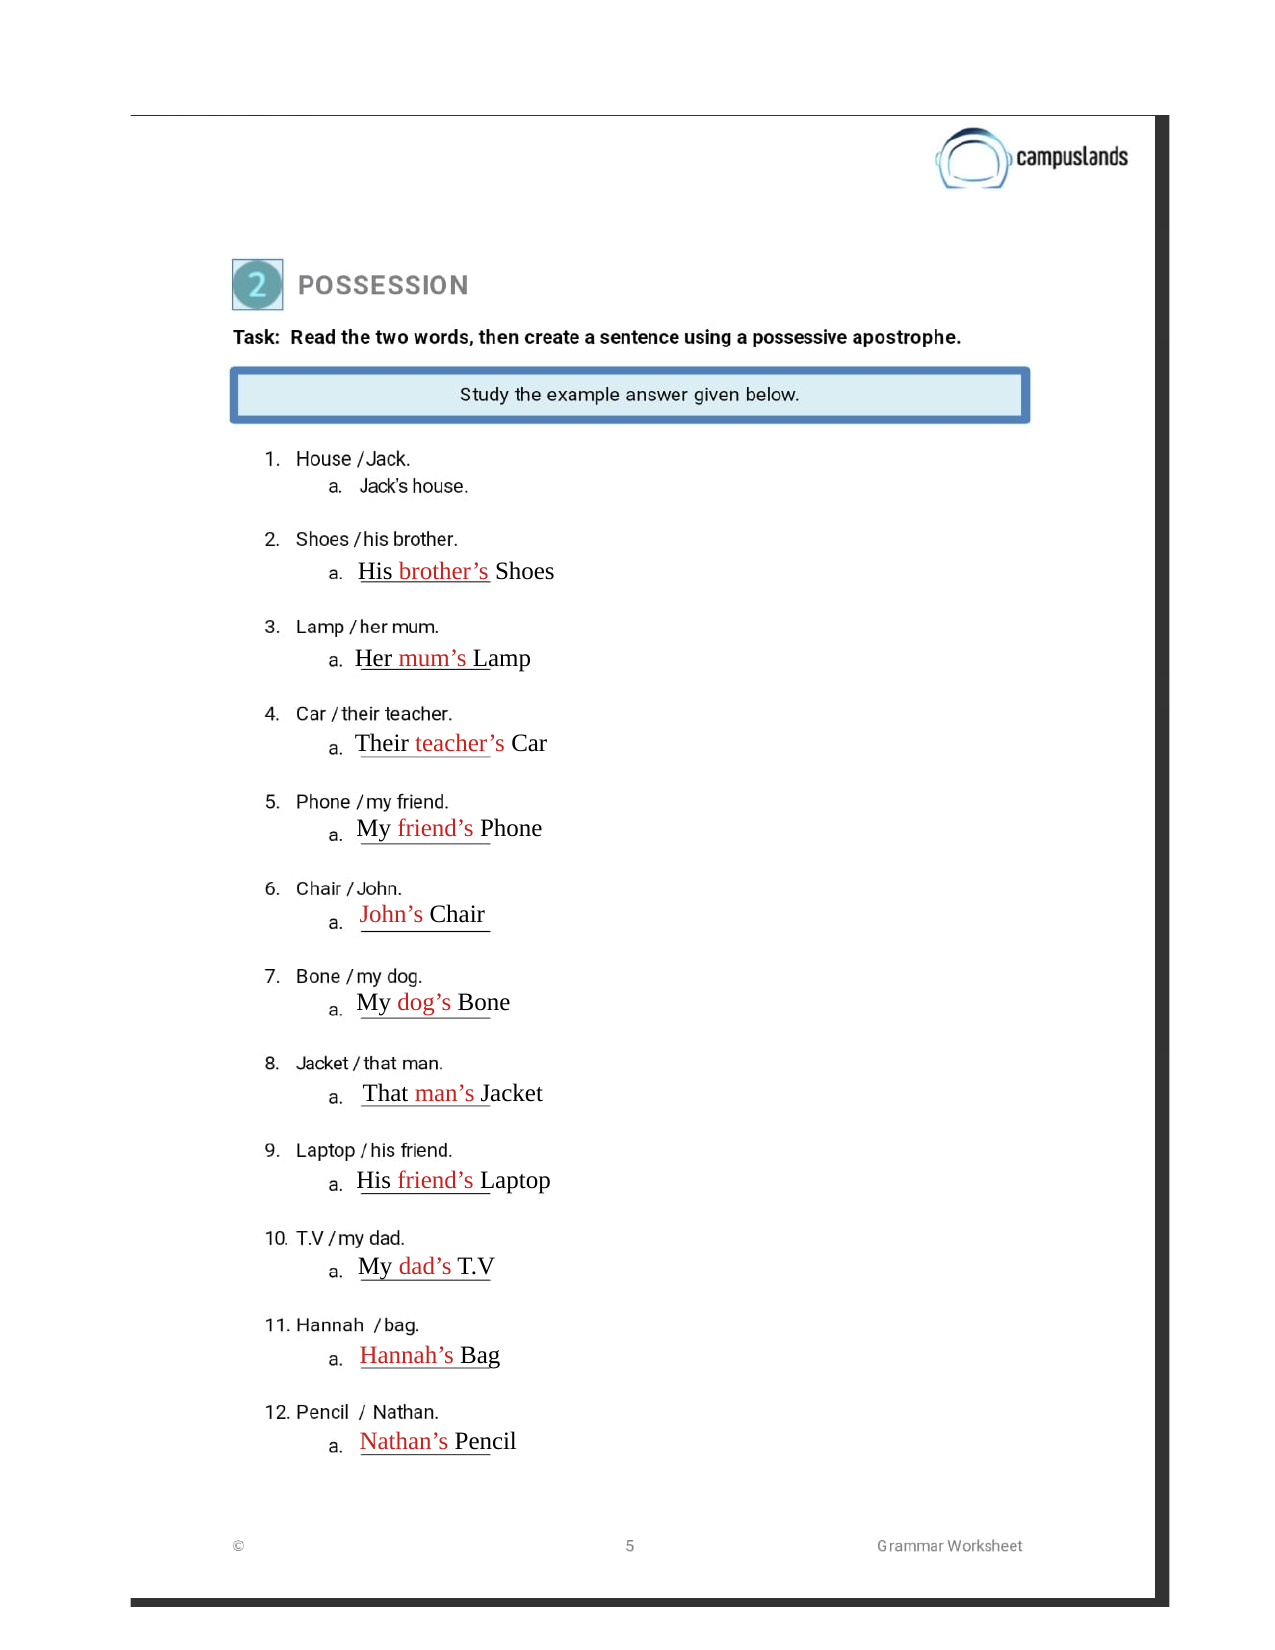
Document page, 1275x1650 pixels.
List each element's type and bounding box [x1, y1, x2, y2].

picture [130, 115, 1170, 1607]
